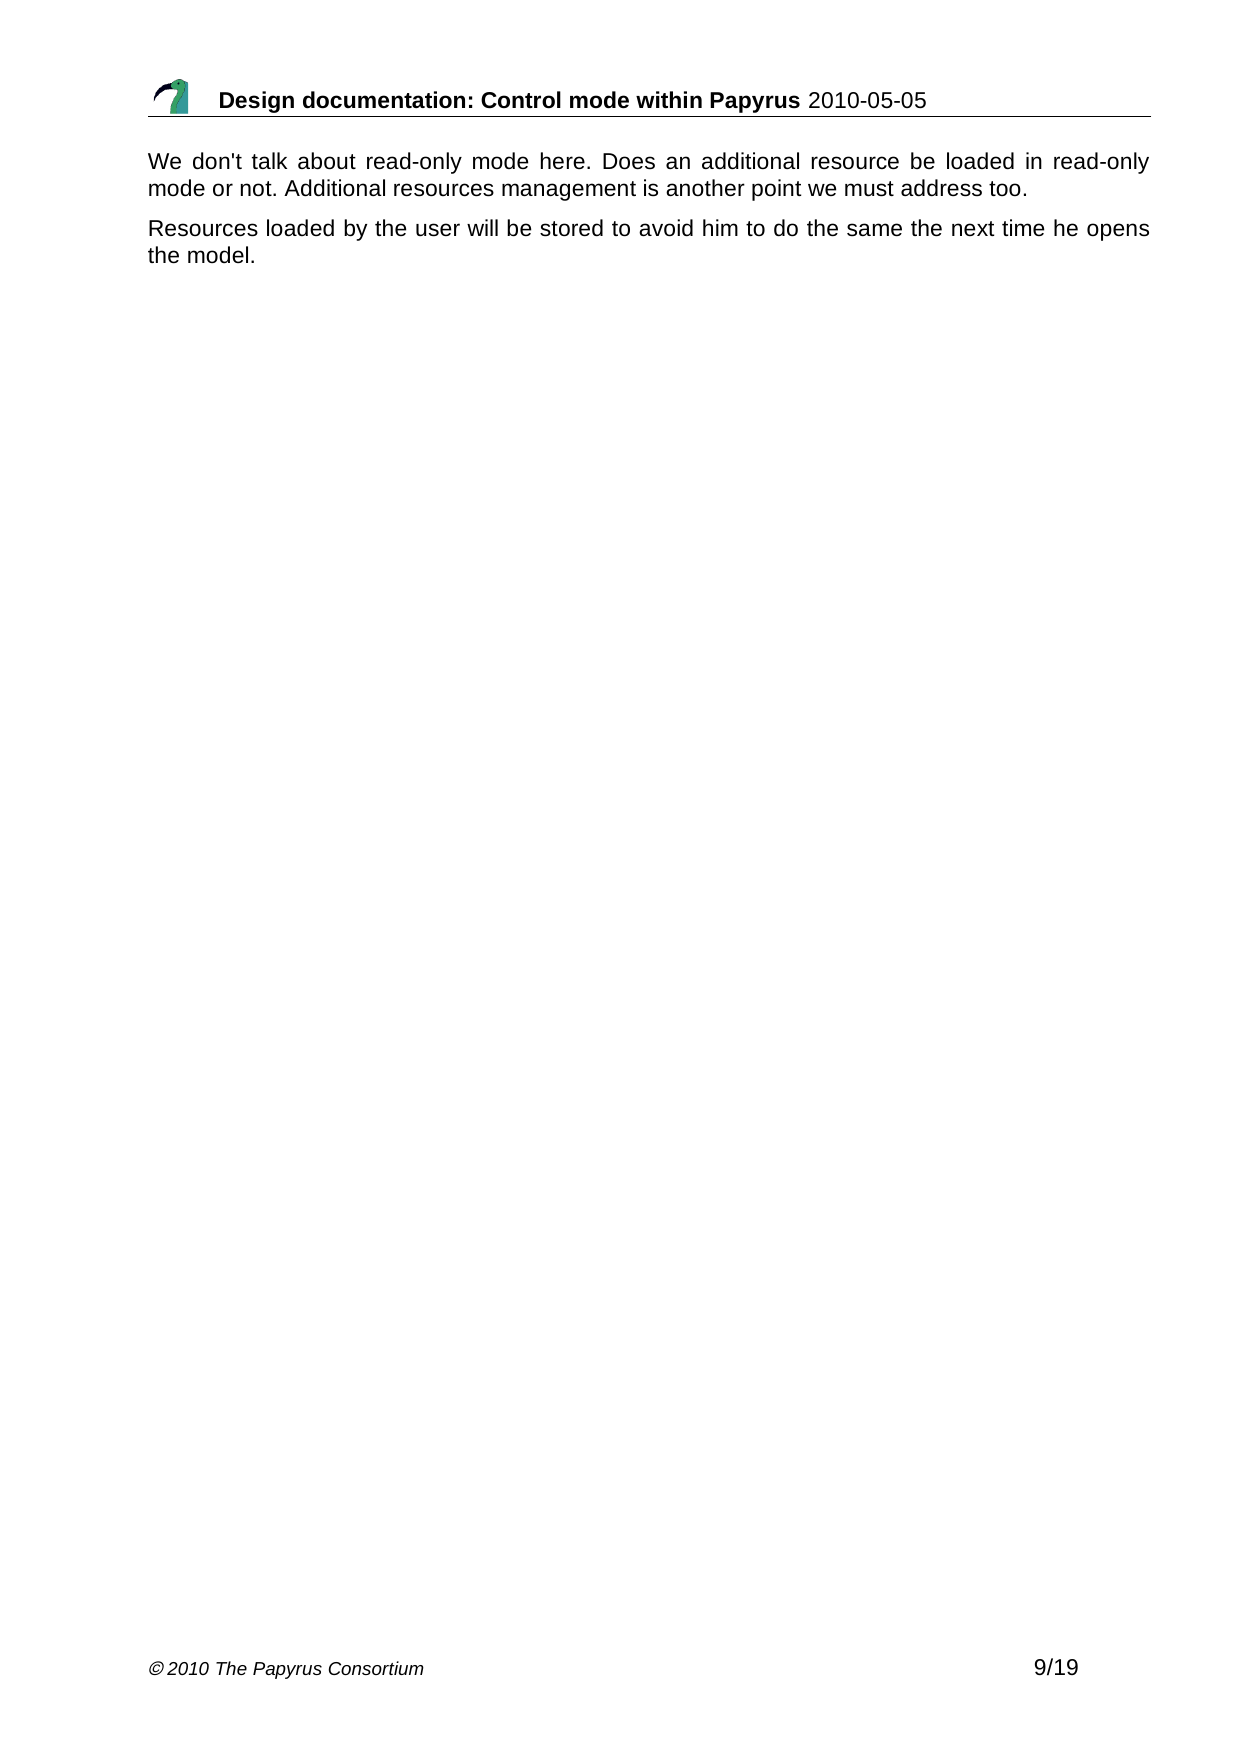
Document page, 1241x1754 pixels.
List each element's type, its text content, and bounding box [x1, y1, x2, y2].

picture [153, 79, 189, 114]
text Resources loaded by the user will be stored to avoid him to do the same the next time he opens the model. [148, 214, 1151, 268]
text We don't talk about read-only mode here. Does an additional resource be loaded in read-only mode or not. Additional resources management is another point we must address too. [148, 148, 1151, 202]
